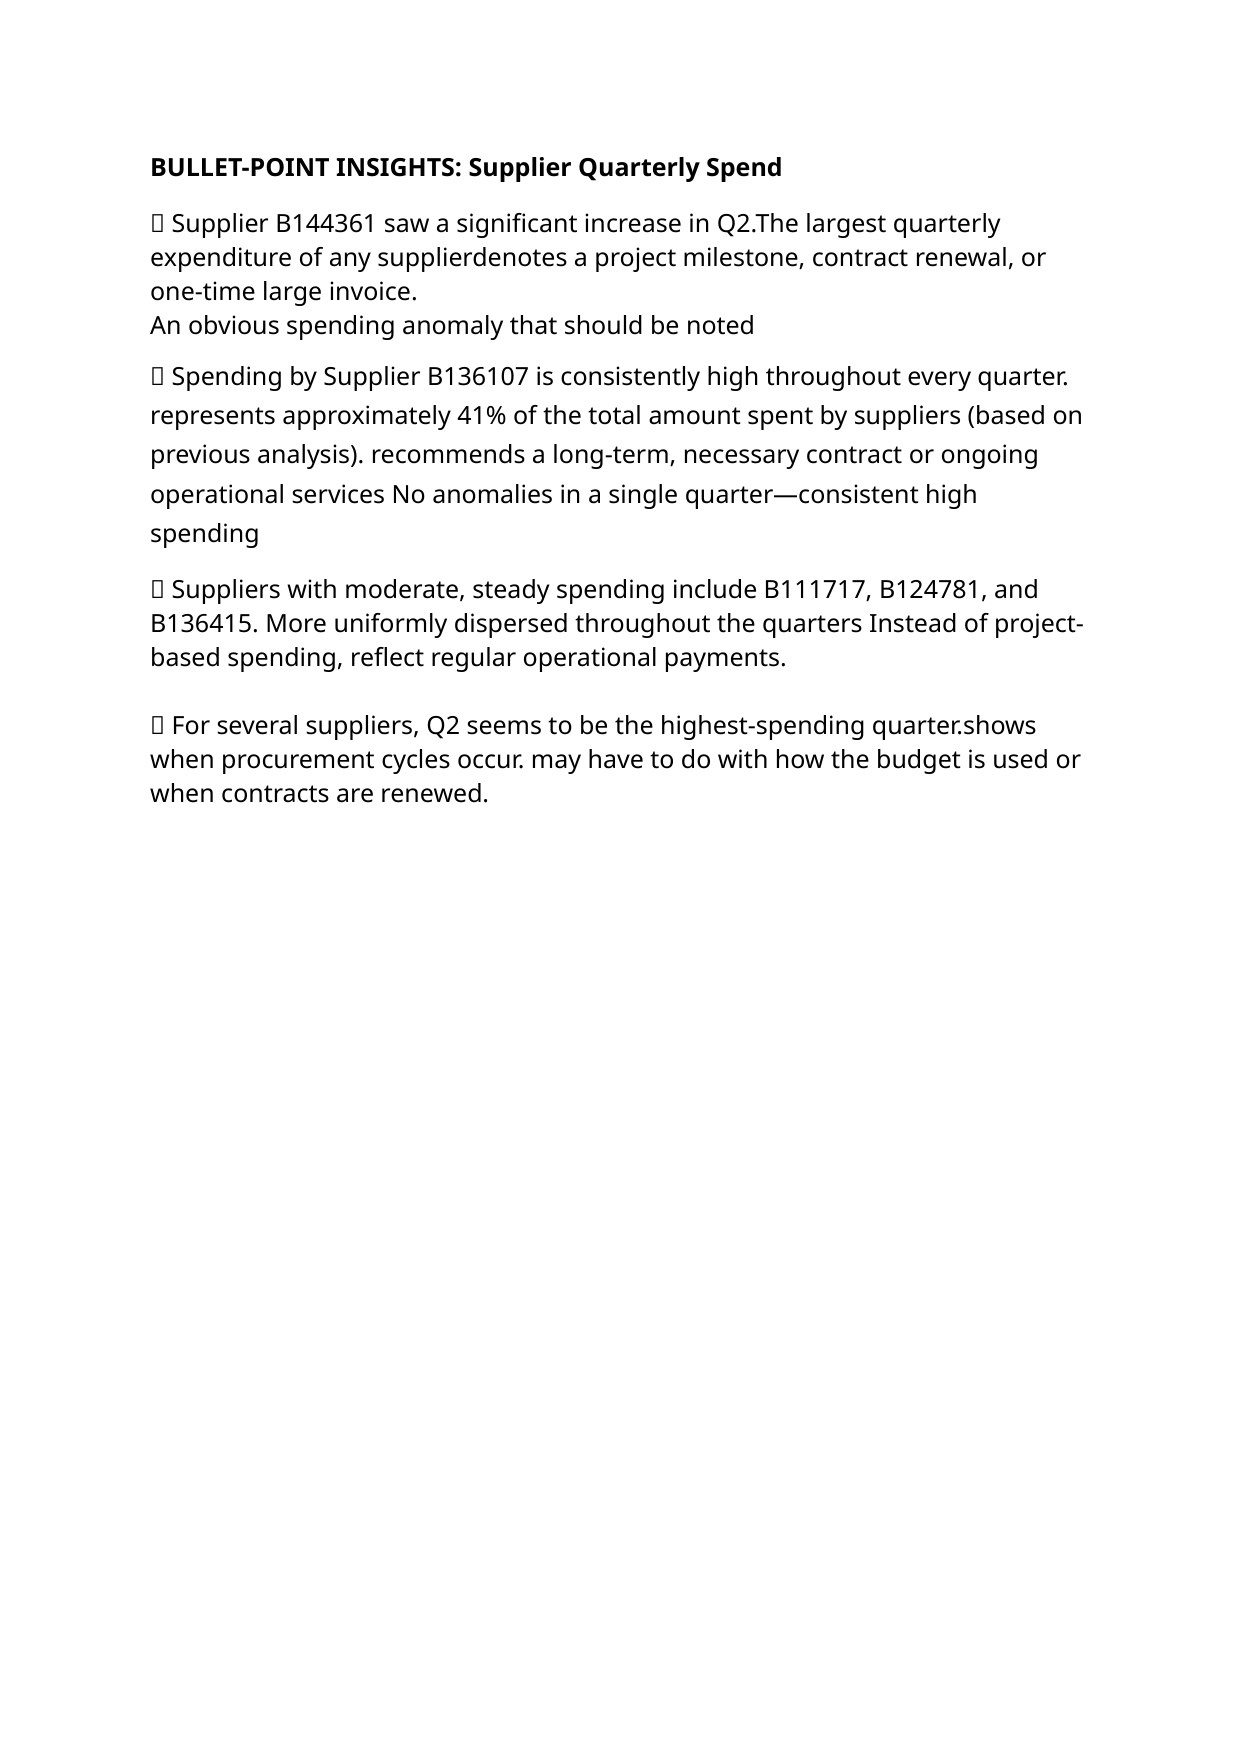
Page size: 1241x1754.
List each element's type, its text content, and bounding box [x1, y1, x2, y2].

text 🔹 Supplier B144361 saw a significant increase in Q2.The largest quarterly expenditure of any supplierdenotes a project milestone, contract renewal, or one-time large invoice. An obvious spending anomaly that should be noted [150, 206, 1090, 342]
text 🔹 Suppliers with moderate, steady spending include B111717, B124781, and B136415. More uniformly dispersed throughout the quarters Instead of project-based spending, reflect regular operational payments. 🔹 For several suppliers, Q2 seems to be the highest-spending quarter.shows when procurement cycles occur. may have to do with how the budget is used or when contracts are renewed. [150, 571, 1090, 810]
text BULLET-POINT INSIGHTS: Supplier Quarterly Spend [150, 150, 1090, 184]
text 🔹 Spending by Supplier B136107 is consistently high throughout every quarter. represents approximately 41% of the total amount spent by suppliers (based on previous analysis). recommends a long-term, necessary contract or ongoing operational services No anomalies in a single quarter—consistent high spending [150, 359, 1090, 549]
